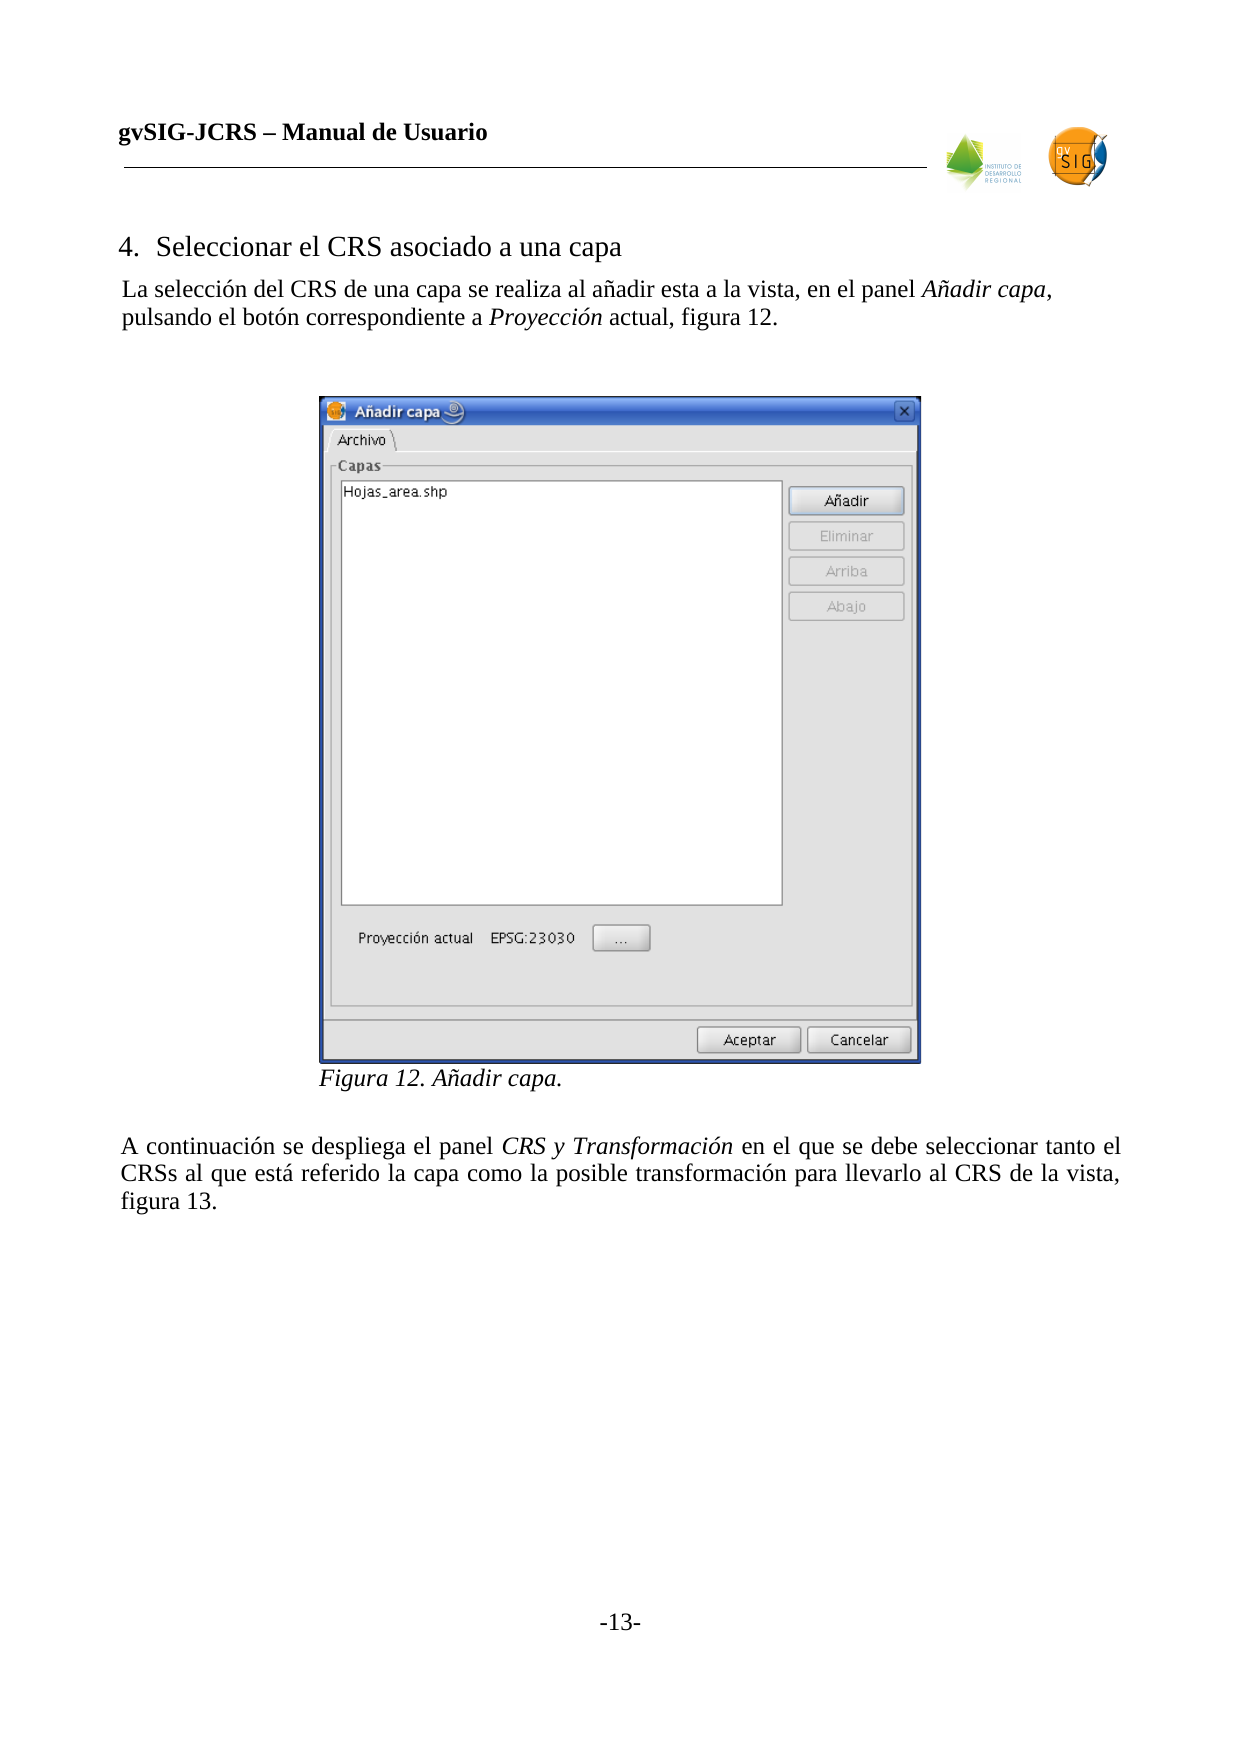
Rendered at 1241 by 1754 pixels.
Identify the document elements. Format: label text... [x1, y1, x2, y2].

text Figura 12. Añadir capa. [319, 1064, 921, 1092]
list La selección del CRS de una capa se realiza al añadir esta a la vista, en el panel Añadir capa, pulsando el botón correspondiente a Proyección actual, figura 12. [84, 276, 1122, 331]
picture [319, 396, 922, 1064]
picture [1048, 127, 1108, 187]
picture [946, 133, 1022, 193]
subtitle Seleccionar el CRS asociado a una capa [118, 231, 1122, 263]
list A continuación se despliega el panel CRS y Transformación en el que se debe seleccionar tanto el CRSs al que está referido la capa como la posible transformación para llevarlo al CRS de la vista, figura 13. [83, 1132, 1122, 1215]
